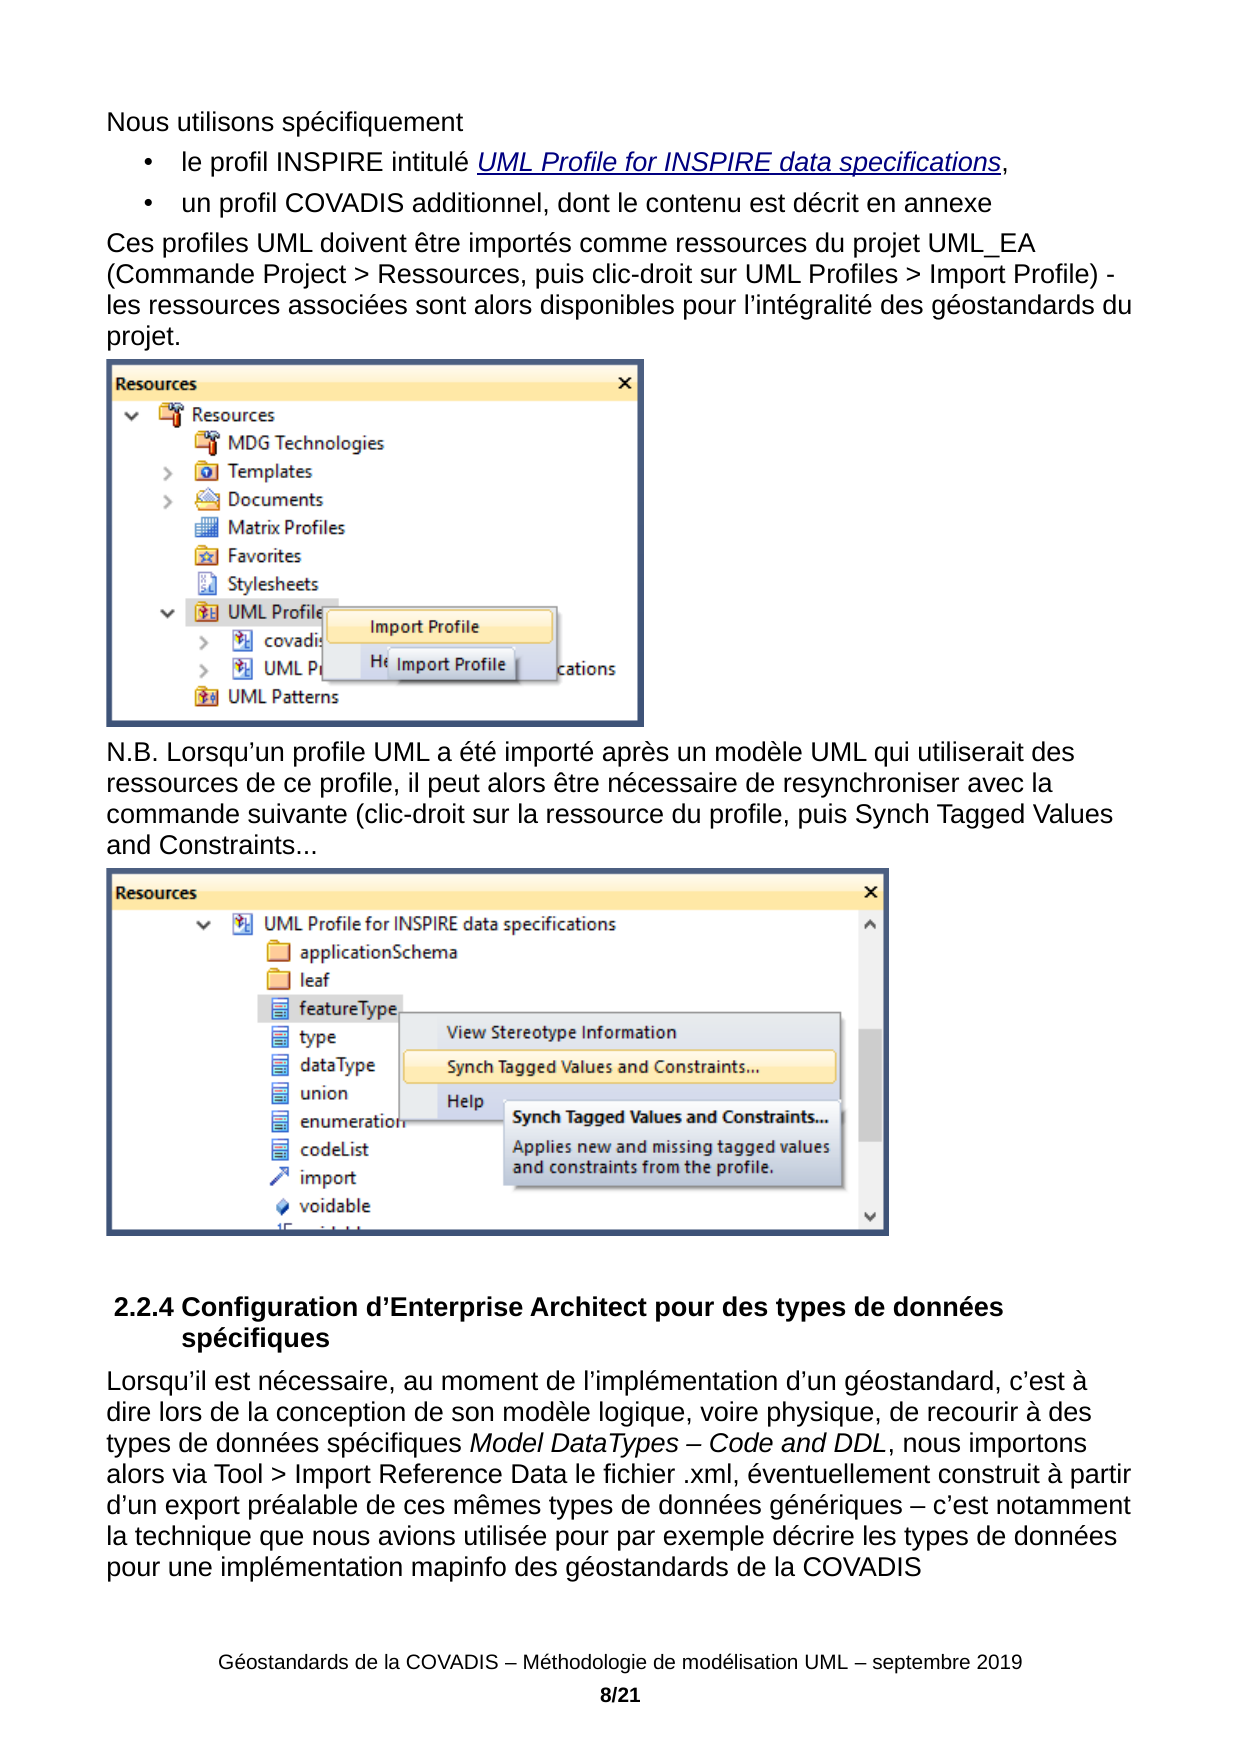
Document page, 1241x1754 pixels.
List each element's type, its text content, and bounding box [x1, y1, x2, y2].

text Ces profiles UML doivent être importés comme ressources du projet UML_EA (Commande Project > Ressources, puis clic-droit sur UML Profiles > Import Profile) - les ressources associées sont alors disponibles pour l’intégralité des géostandards du projet. [106, 227, 1134, 351]
picture [106, 359, 644, 727]
text Nous utilisons spécifiquement [106, 106, 1134, 137]
text N.B. Lorsqu’un profile UML a été importé après un modèle UML qui utiliserait des ressources de ce profile, il peut alors être nécessaire de resynchroniser avec la commande suivante (clic-droit sur la ressource du profile, puis Synch Tagged Values and Constraints... [106, 736, 1134, 860]
list un profil COVADIS additionnel, dont le contenu est décrit en annexe [144, 186, 1134, 218]
list le profil INSPIRE intitulé UML Profile for INSPIRE data specifications, [144, 146, 1134, 178]
picture [106, 868, 889, 1236]
subtitle Configuration d’Enterprise Architect pour des types de données spécifiques [106, 1291, 1134, 1353]
text Lorsqu’il est nécessaire, au moment de l’implémentation d’un géostandard, c’est à dire lors de la conception de son modèle logique, voire physique, de recourir à des types de données spécifiques Model DataTypes – Code and DDL, nous importons alors via Tool > Import Reference Data le fichier .xml, éventuellement construit à partir d’un export préalable de ces mêmes types de données génériques – c’est notamment la technique que nous avions utilisée pour par exemple décrire les types de données pour une implémentation mapinfo des géostandards de la COVADIS [106, 1364, 1134, 1582]
